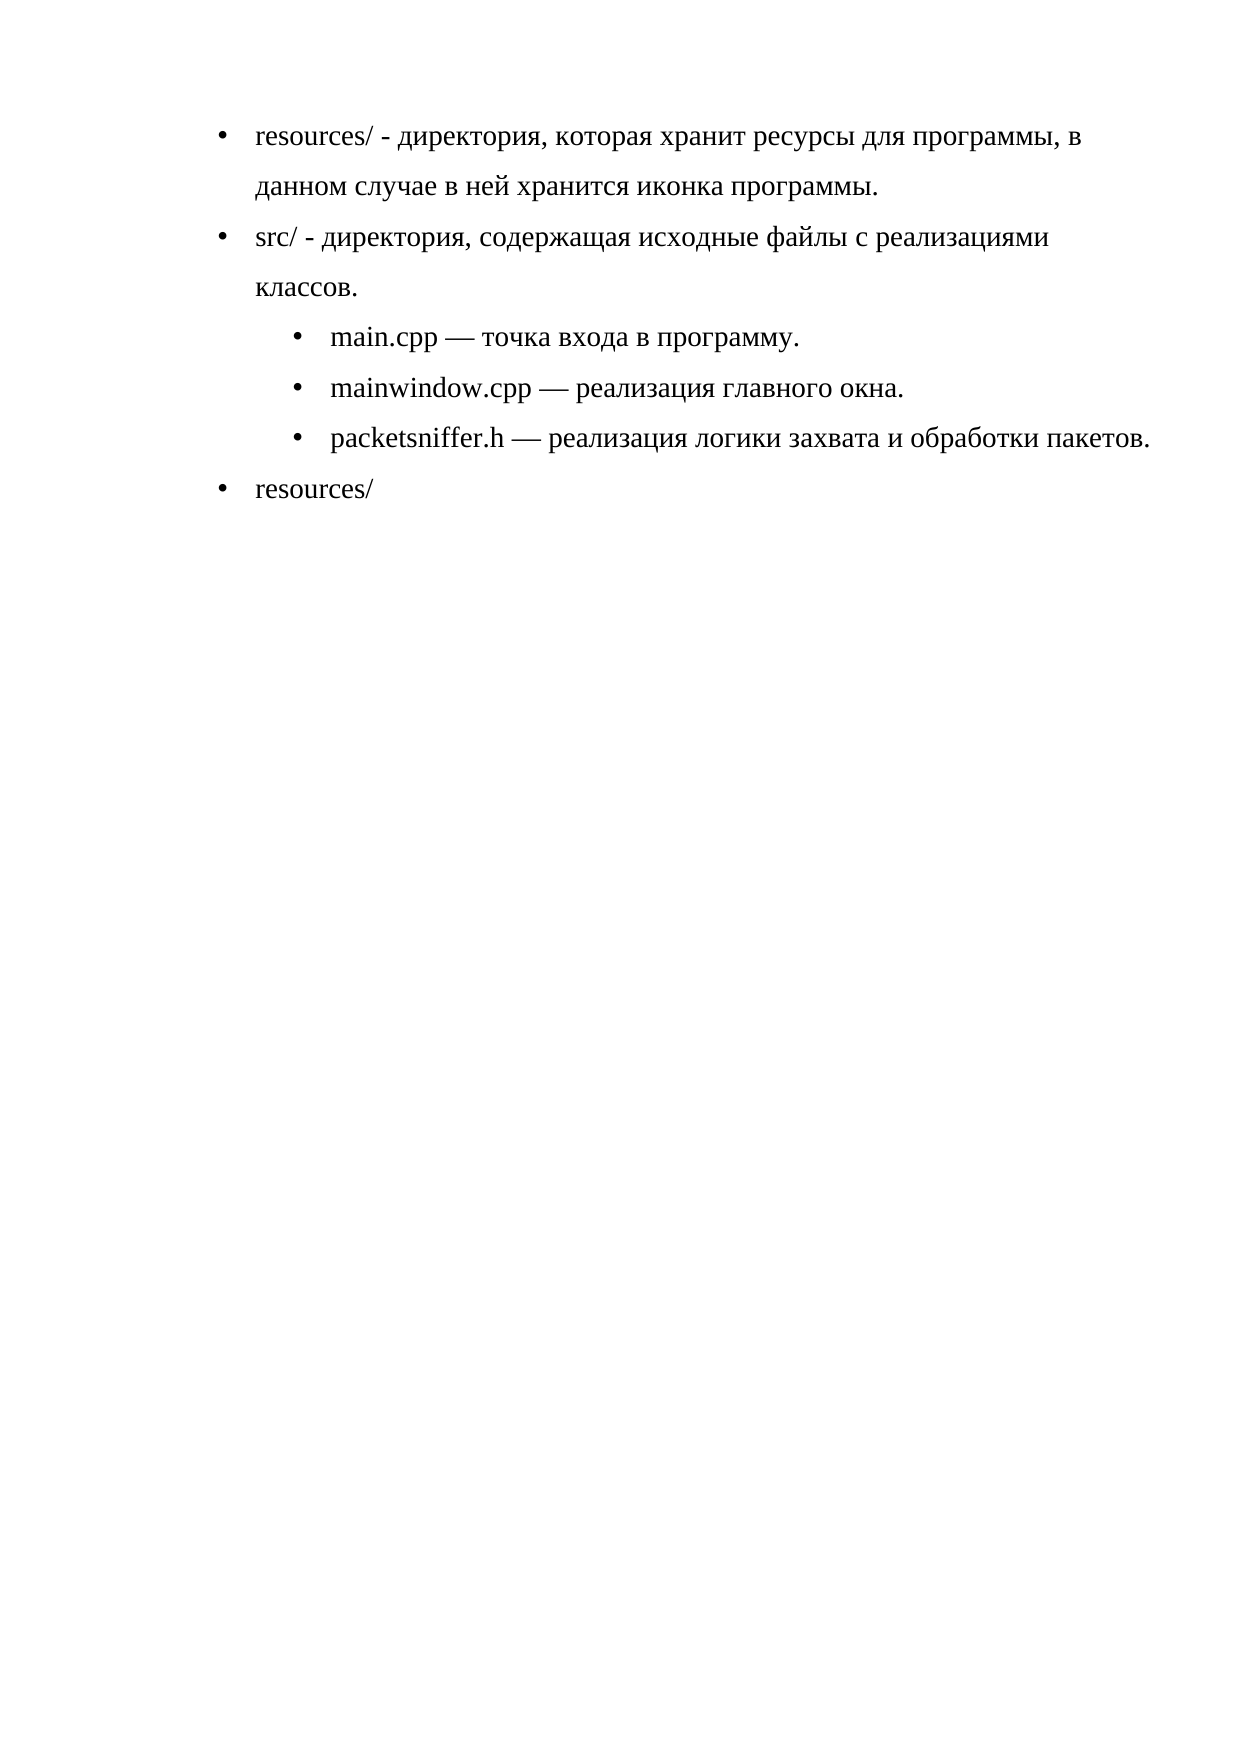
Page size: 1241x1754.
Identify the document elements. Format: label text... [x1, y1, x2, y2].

list main.cpp — точка входа в программу. [293, 319, 1152, 353]
list resources/ - директория, которая хранит ресурсы для программы, в данном случае в ней хранится иконка программы. [218, 118, 1152, 202]
list resources/ [218, 471, 1152, 504]
list mainwindow.cpp — реализация главного окна. [293, 370, 1152, 404]
list src/ - директория, содержащая исходные файлы с реализациями классов. [218, 219, 1152, 303]
list packetsniffer.h — реализация логики захвата и обработки пакетов. [293, 420, 1152, 454]
